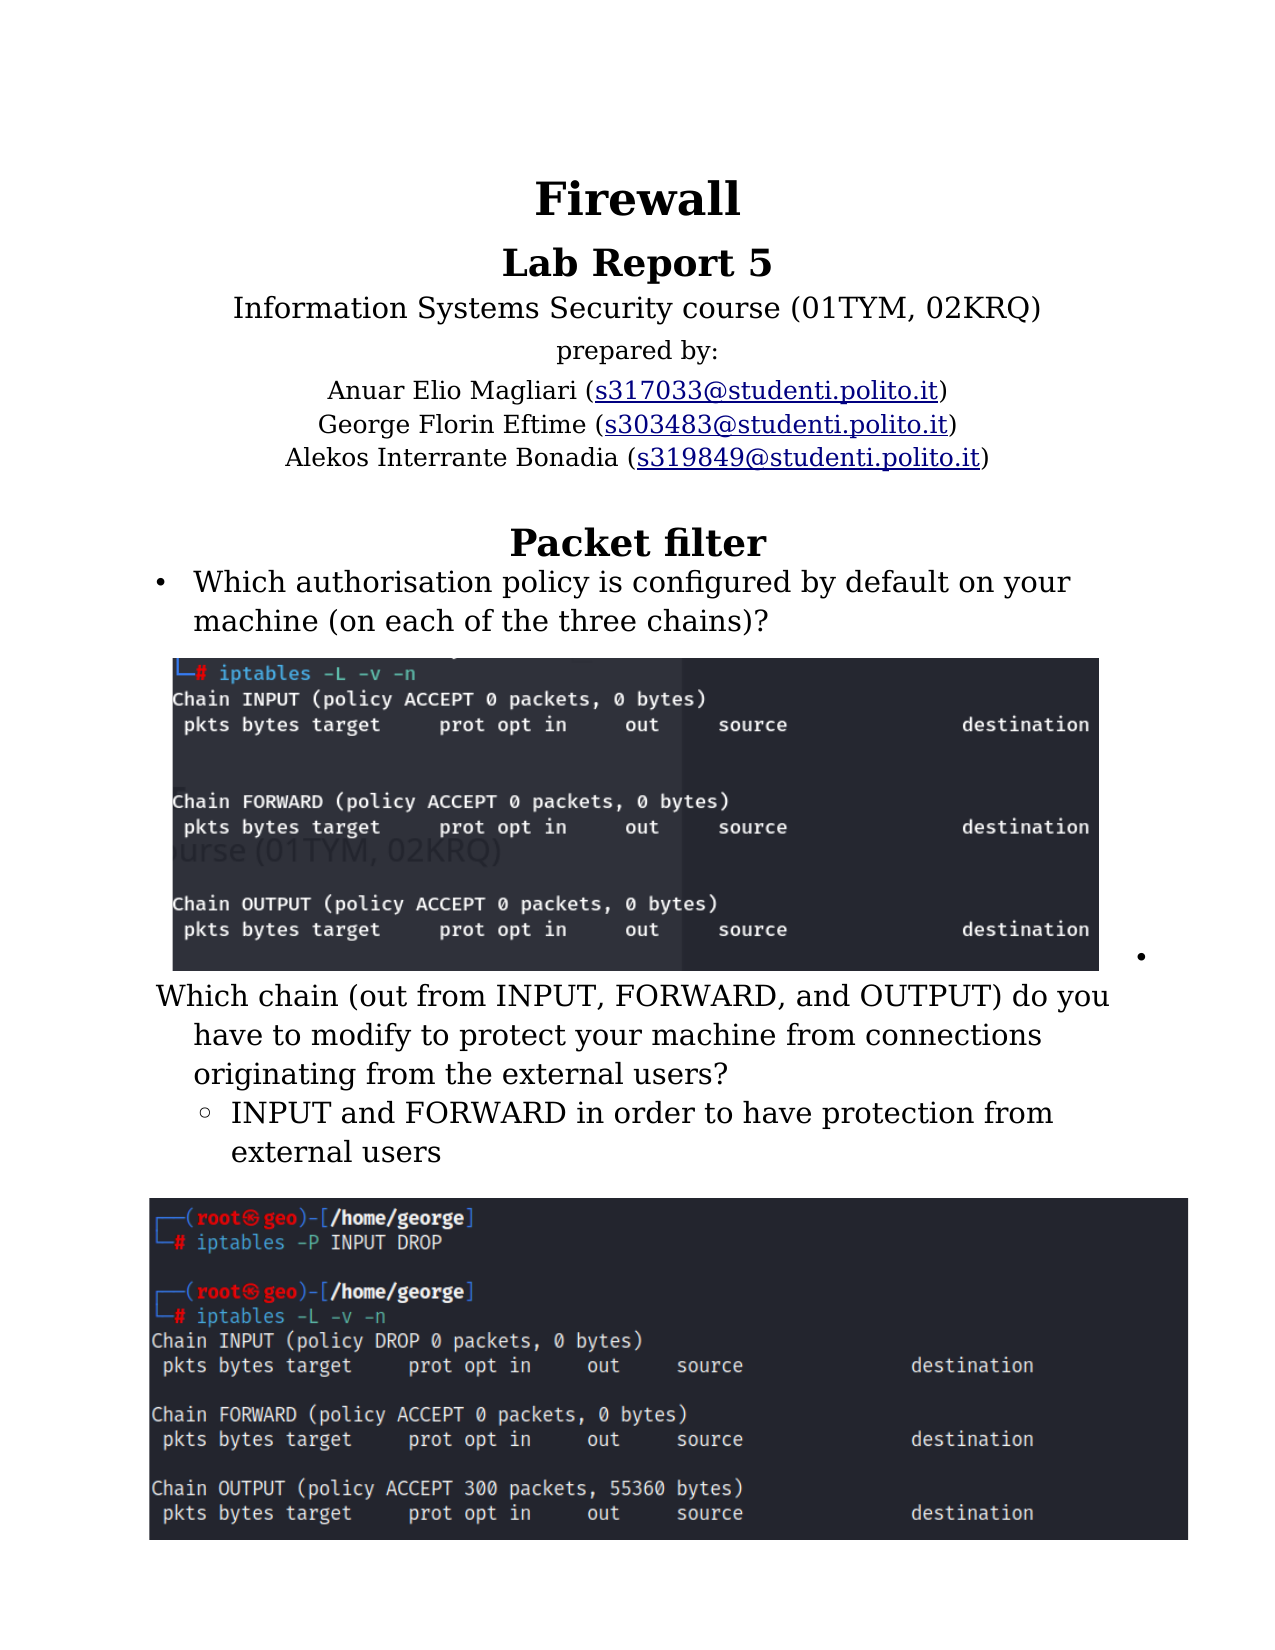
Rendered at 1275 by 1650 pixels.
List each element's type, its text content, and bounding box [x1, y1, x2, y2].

subtitle Information Systems Security course (01TYM, 02KRQ) [118, 291, 1157, 325]
list Which chain (out from INPUT, FORWARD, and OUTPUT) do you have to modify to protect your machine from connections originating from the external users? [156, 941, 1157, 1091]
list Which authorisation policy is configured by default on your machine (on each of the three chains)? [156, 565, 1157, 638]
list INPUT and FORWARD in order to have protection from external users [193, 1096, 1157, 1169]
subtitle Firewall [118, 173, 1157, 226]
picture [172, 658, 1099, 971]
subtitle Packet filter [118, 521, 1157, 565]
subtitle Lab Report 5 [118, 241, 1157, 285]
subtitle prepared by: [118, 337, 1157, 366]
subtitle George Florin Eftime (s303483@studenti.polito.it) [118, 410, 1157, 439]
subtitle Anuar Elio Magliari (s317033@studenti.polito.it) [118, 376, 1157, 406]
subtitle Alekos Interrante Bonadia (s319849@studenti.polito.it) [118, 443, 1157, 473]
picture [149, 1198, 1189, 1540]
